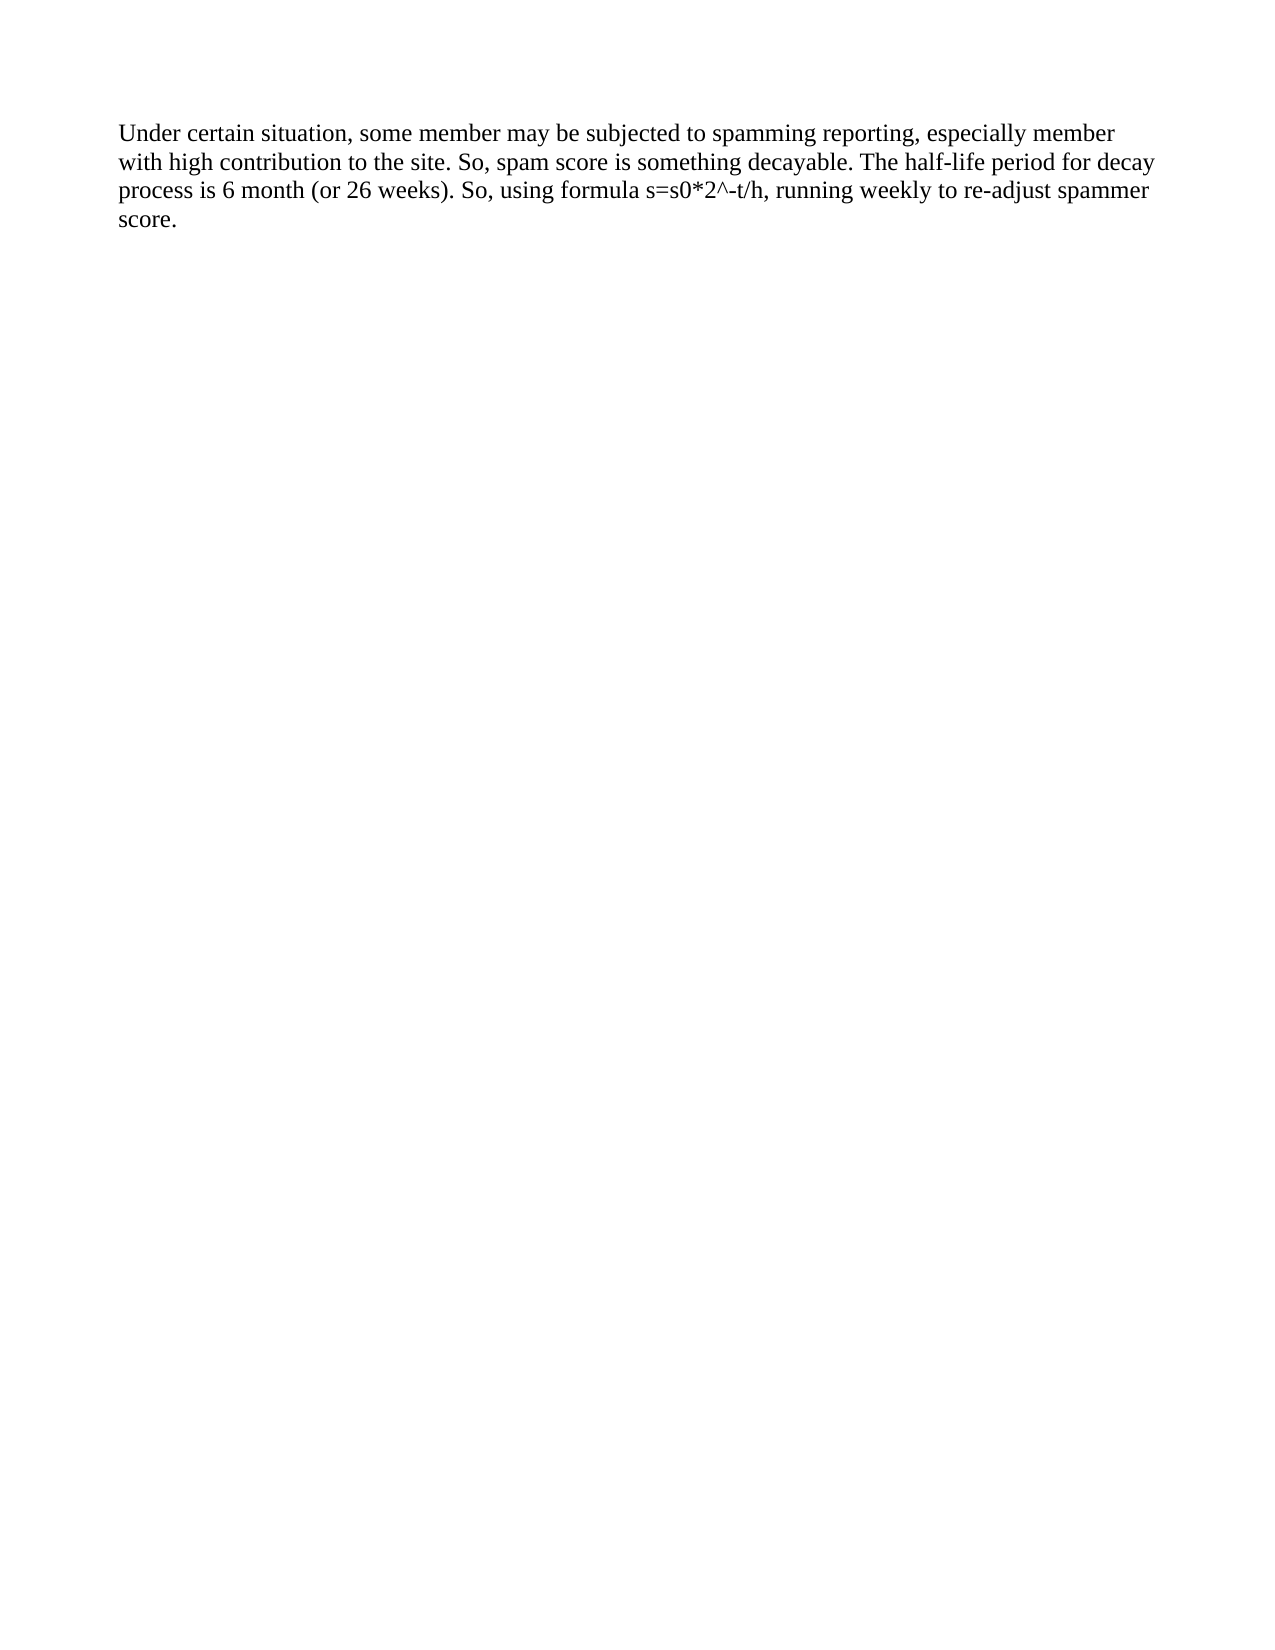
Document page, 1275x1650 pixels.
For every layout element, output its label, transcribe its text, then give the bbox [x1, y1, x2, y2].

text Under certain situation, some member may be subjected to spamming reporting, especially member with high contribution to the site. So, spam score is something decayable. The half-life period for decay process is 6 month (or 26 weeks). So, using formula s=s0*2^-t/h, running weekly to re-adjust spammer score. [118, 118, 1157, 233]
